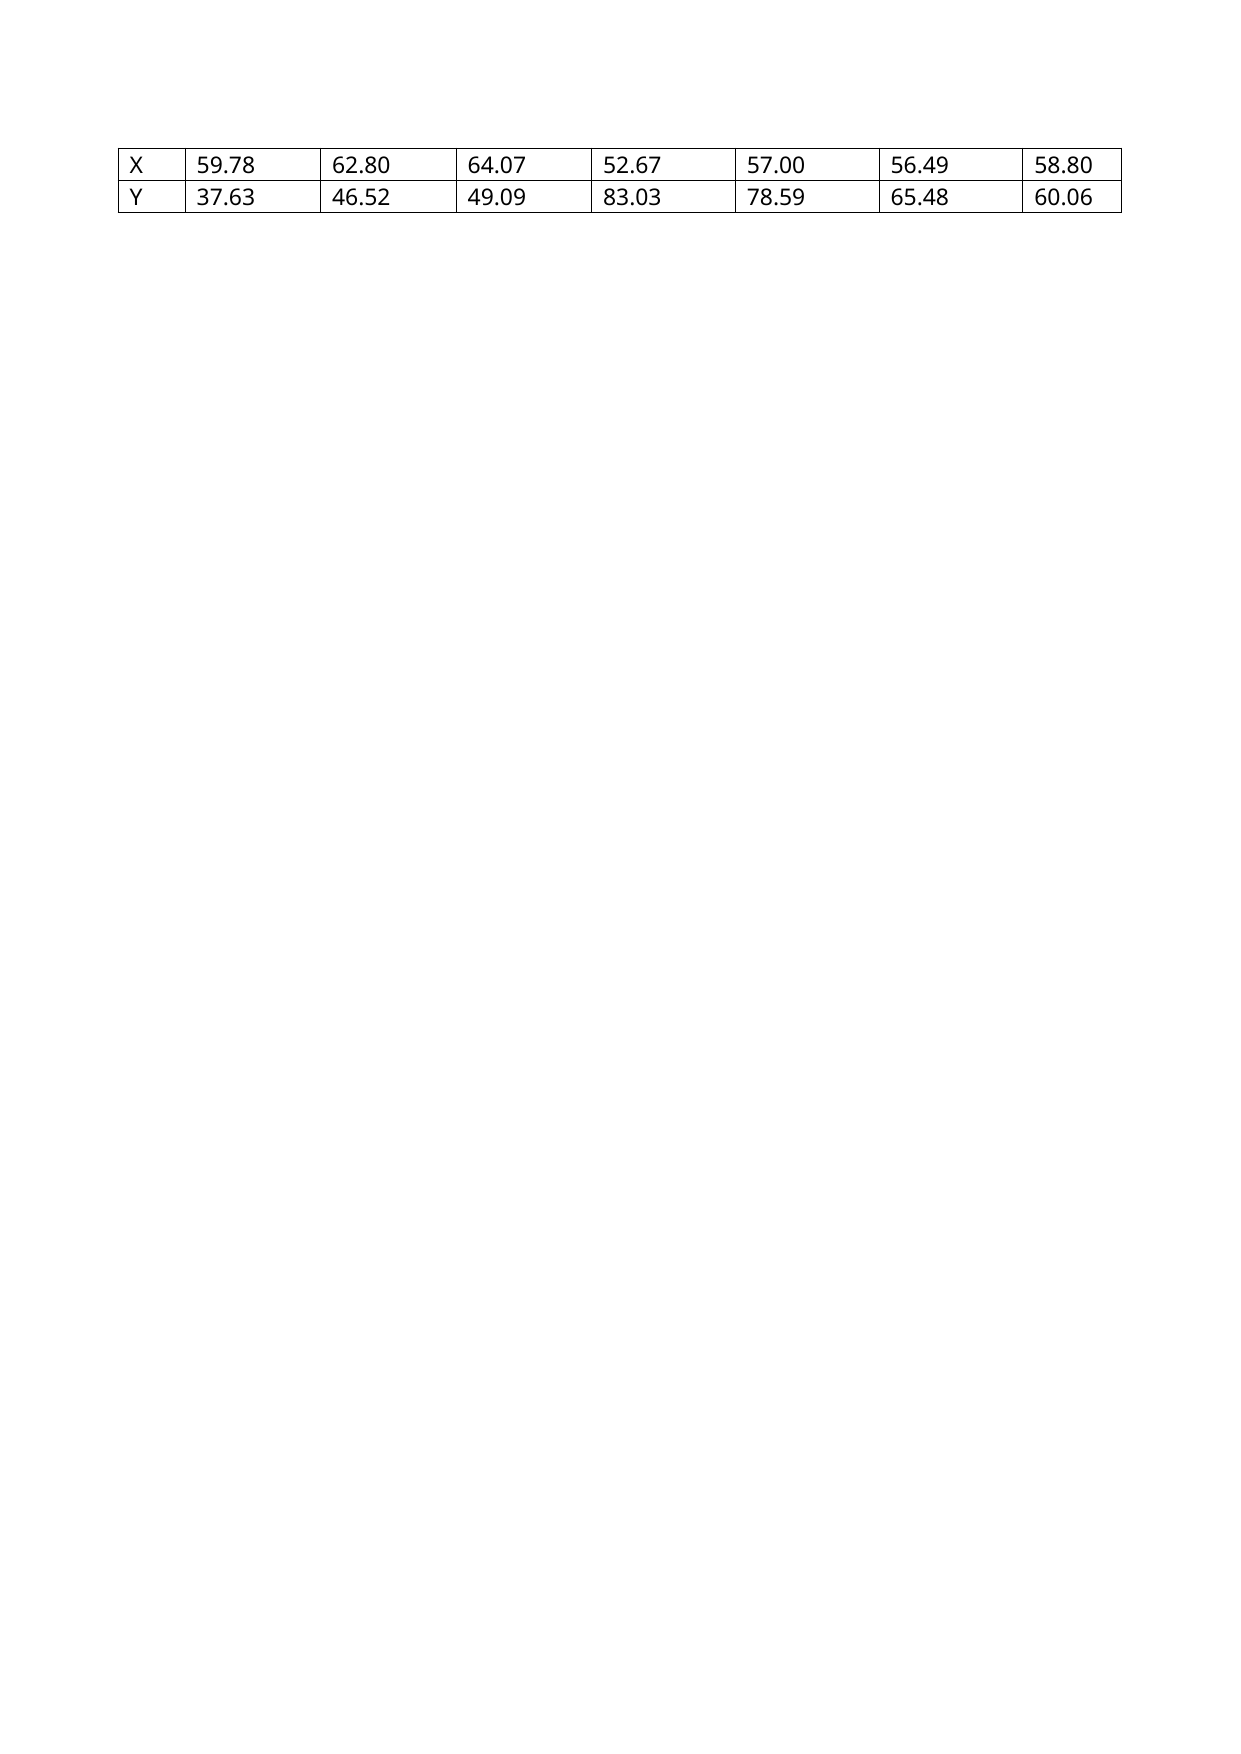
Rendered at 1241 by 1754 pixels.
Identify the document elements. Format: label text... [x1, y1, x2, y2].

table_cell 57.00 [736, 149, 879, 180]
table_cell 58.80 [1023, 149, 1121, 180]
table_cell 64.07 [457, 149, 591, 180]
table_cell 65.48 [880, 181, 1022, 212]
table_cell 37.63 [186, 181, 320, 212]
table_cell 46.52 [321, 181, 456, 212]
table_cell 62.80 [321, 149, 456, 180]
table_cell X [119, 149, 185, 180]
table_cell Y [119, 181, 185, 212]
table_cell 78.59 [736, 181, 879, 212]
table_cell 60.06 [1023, 181, 1121, 212]
table_cell 52.67 [592, 149, 735, 180]
table_cell 56.49 [880, 149, 1022, 180]
table_cell 49.09 [457, 181, 591, 212]
table_cell 59.78 [186, 149, 320, 180]
table_cell 83.03 [592, 181, 735, 212]
